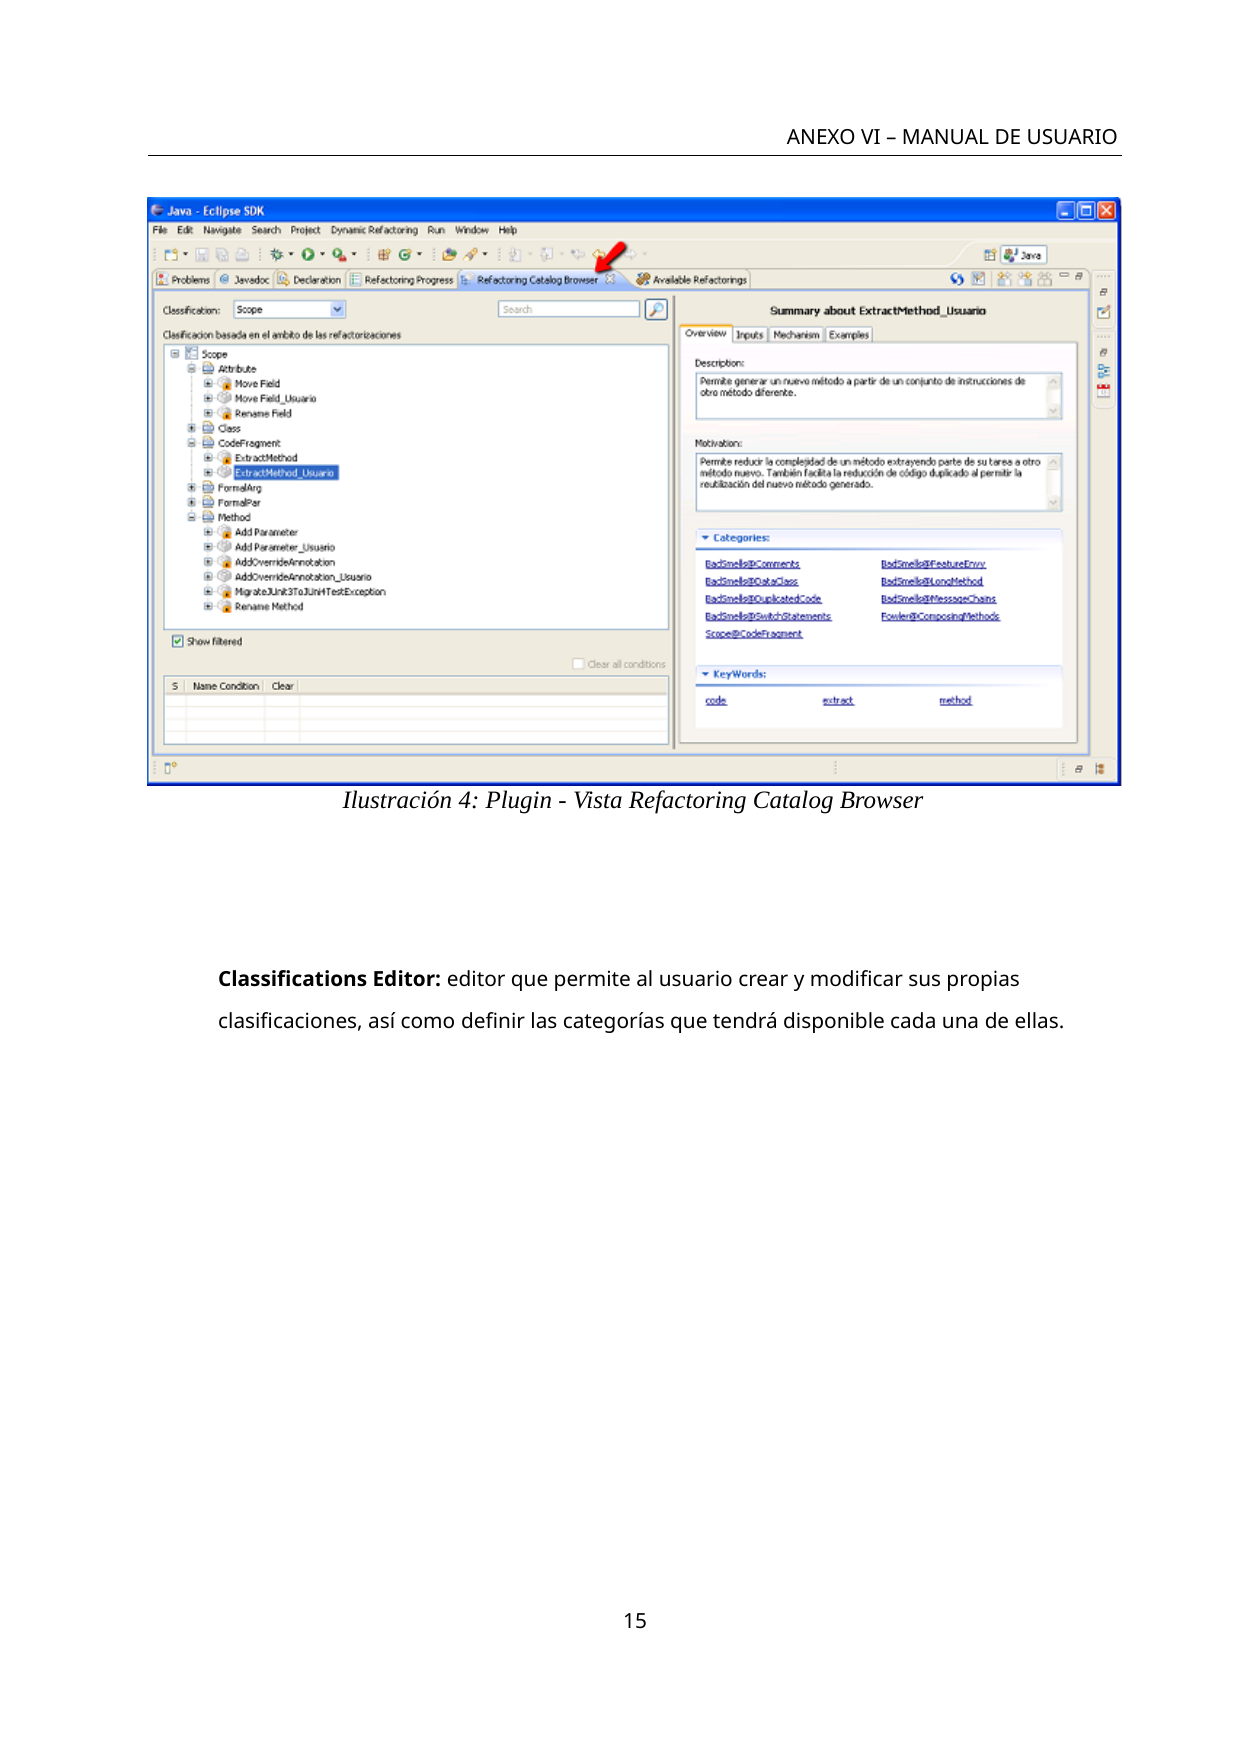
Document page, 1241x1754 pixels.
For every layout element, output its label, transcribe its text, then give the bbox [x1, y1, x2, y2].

text Ilustración 4: Plugin - Vista Refactoring Catalog Browser [147, 786, 1121, 814]
picture [147, 197, 1122, 786]
text Classifications Editor: editor que permite al usuario crear y modificar sus propias clasificaciones, así como definir las categorías que tendrá disponible cada una de ellas. [218, 964, 1122, 1035]
